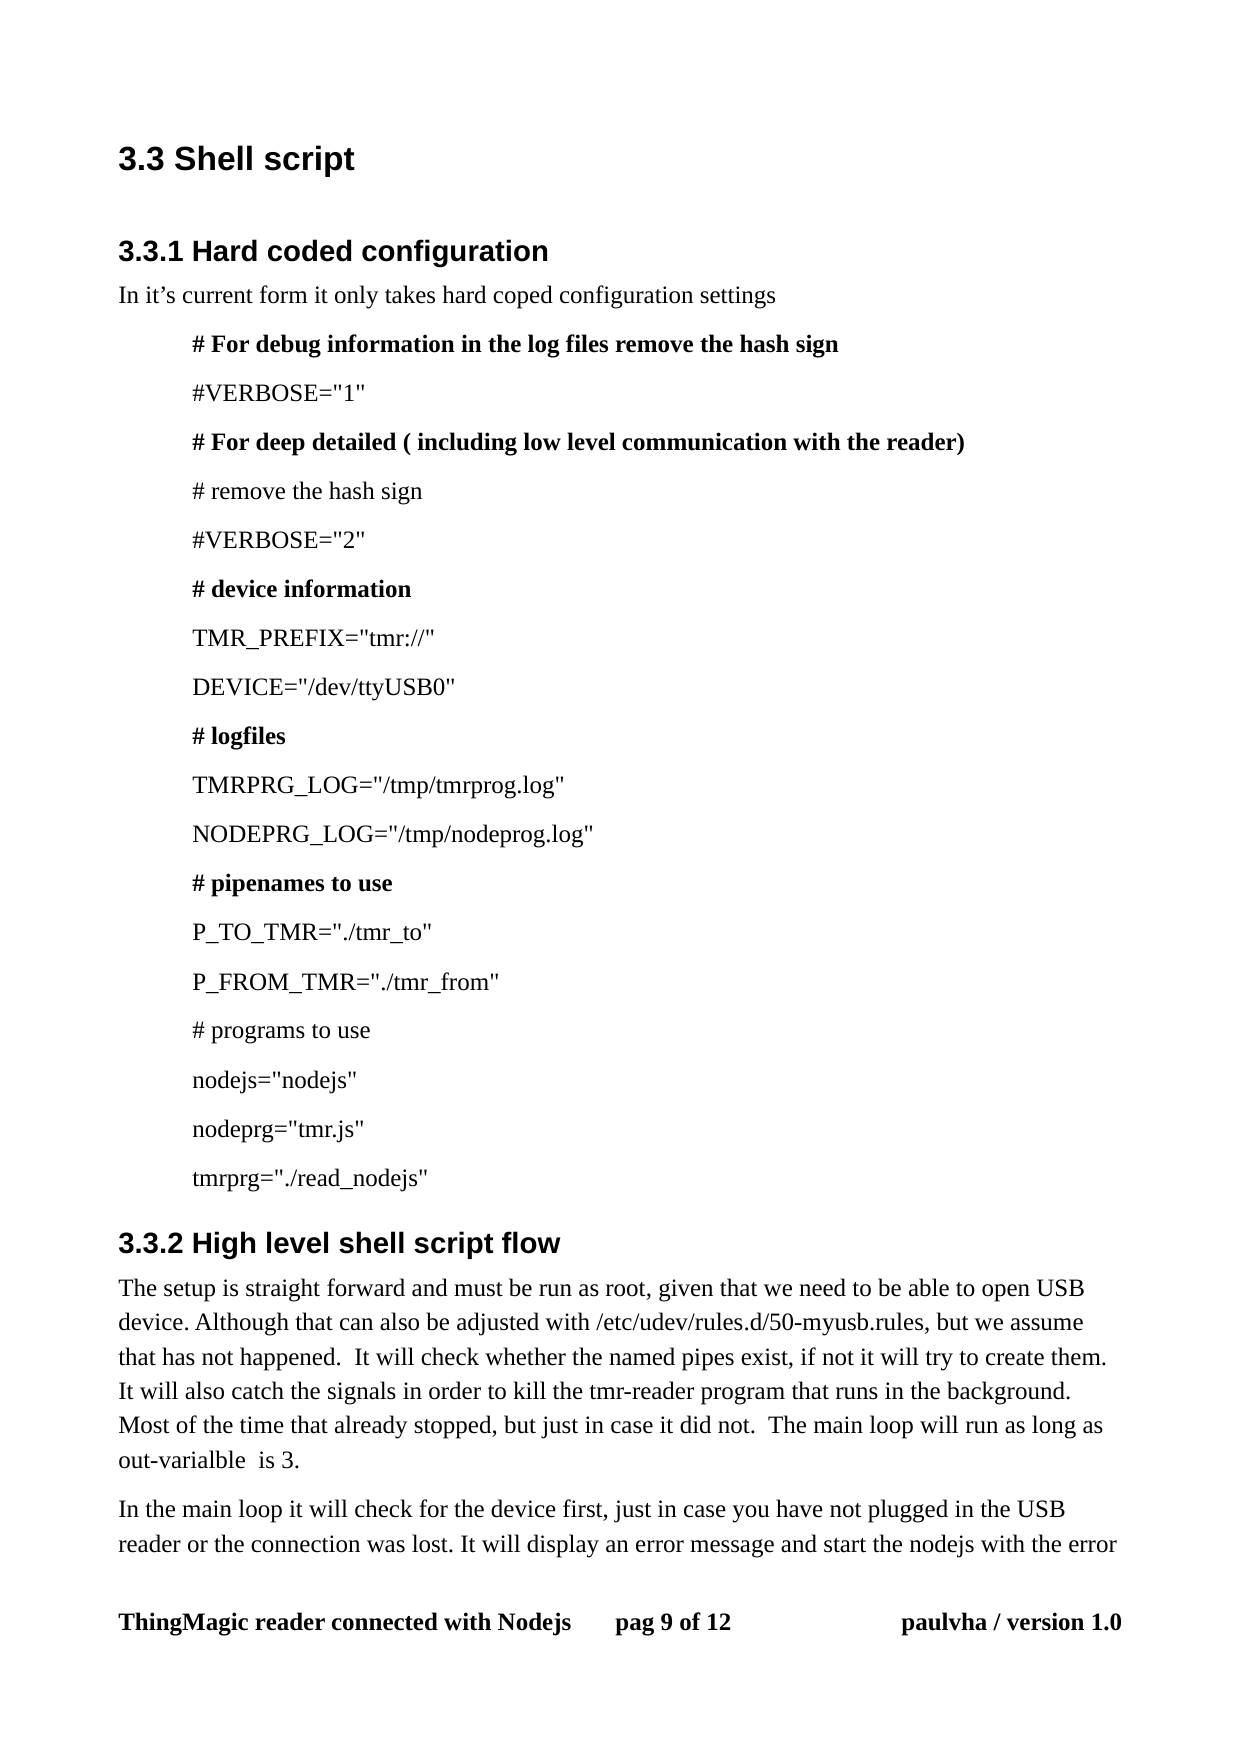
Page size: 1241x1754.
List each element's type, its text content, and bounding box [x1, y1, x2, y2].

text nodeprg="tmr.js" [192, 1114, 1122, 1142]
text The setup is straight forward and must be run as root, given that we need to be able to open USB device. Although that can also be adjusted with /etc/udev/rules.d/50-myusb.rules, but we assume that has not happened. It will check whether the named pipes exist, if not it will try to create them. It will also catch the signals in order to kill the tmr-reader program that runs in the background. Most of the time that already stopped, but just in case it did not. The main loop will run as long as out-varialble is 3. [118, 1273, 1122, 1474]
text TMR_PREFIX="tmr://" [192, 623, 1122, 652]
subtitle 3.3.2 High level shell script flow [118, 1226, 1122, 1260]
text # device information [192, 574, 1122, 603]
text nodejs="nodejs" [192, 1065, 1122, 1093]
text #VERBOSE="1" [192, 378, 1122, 407]
text In the main loop it will check for the device first, just in case you have not plugged in the USB reader or the connection was lost. It will display an error message and start the nodejs with the error [118, 1494, 1122, 1557]
text P_TO_TMR="./tmr_to" [192, 917, 1122, 946]
subtitle 3.3 Shell script [118, 139, 1122, 178]
text In it’s current form it only takes hard coped configuration settings [118, 280, 1122, 308]
text # remove the hash sign [192, 476, 1122, 505]
text TMRPRG_LOG="/tmp/tmrprog.log" [192, 770, 1122, 799]
text # pipenames to use [192, 868, 1122, 897]
text DEVICE="/dev/ttyUSB0" [192, 672, 1122, 701]
text P_FROM_TMR="./tmr_from" [192, 967, 1122, 995]
text # For deep detailed ( including low level communication with the reader) [192, 427, 1122, 456]
text NODEPRG_LOG="/tmp/nodeprog.log" [192, 819, 1122, 848]
text # For debug information in the log files remove the hash sign [118, 329, 1122, 357]
text tmrprg="./read_nodejs" [192, 1163, 1122, 1192]
subtitle 3.3.1 Hard coded configuration [118, 233, 1122, 267]
text # programs to use [192, 1016, 1122, 1044]
text #VERBOSE="2" [192, 525, 1122, 554]
text # logfiles [192, 721, 1122, 750]
